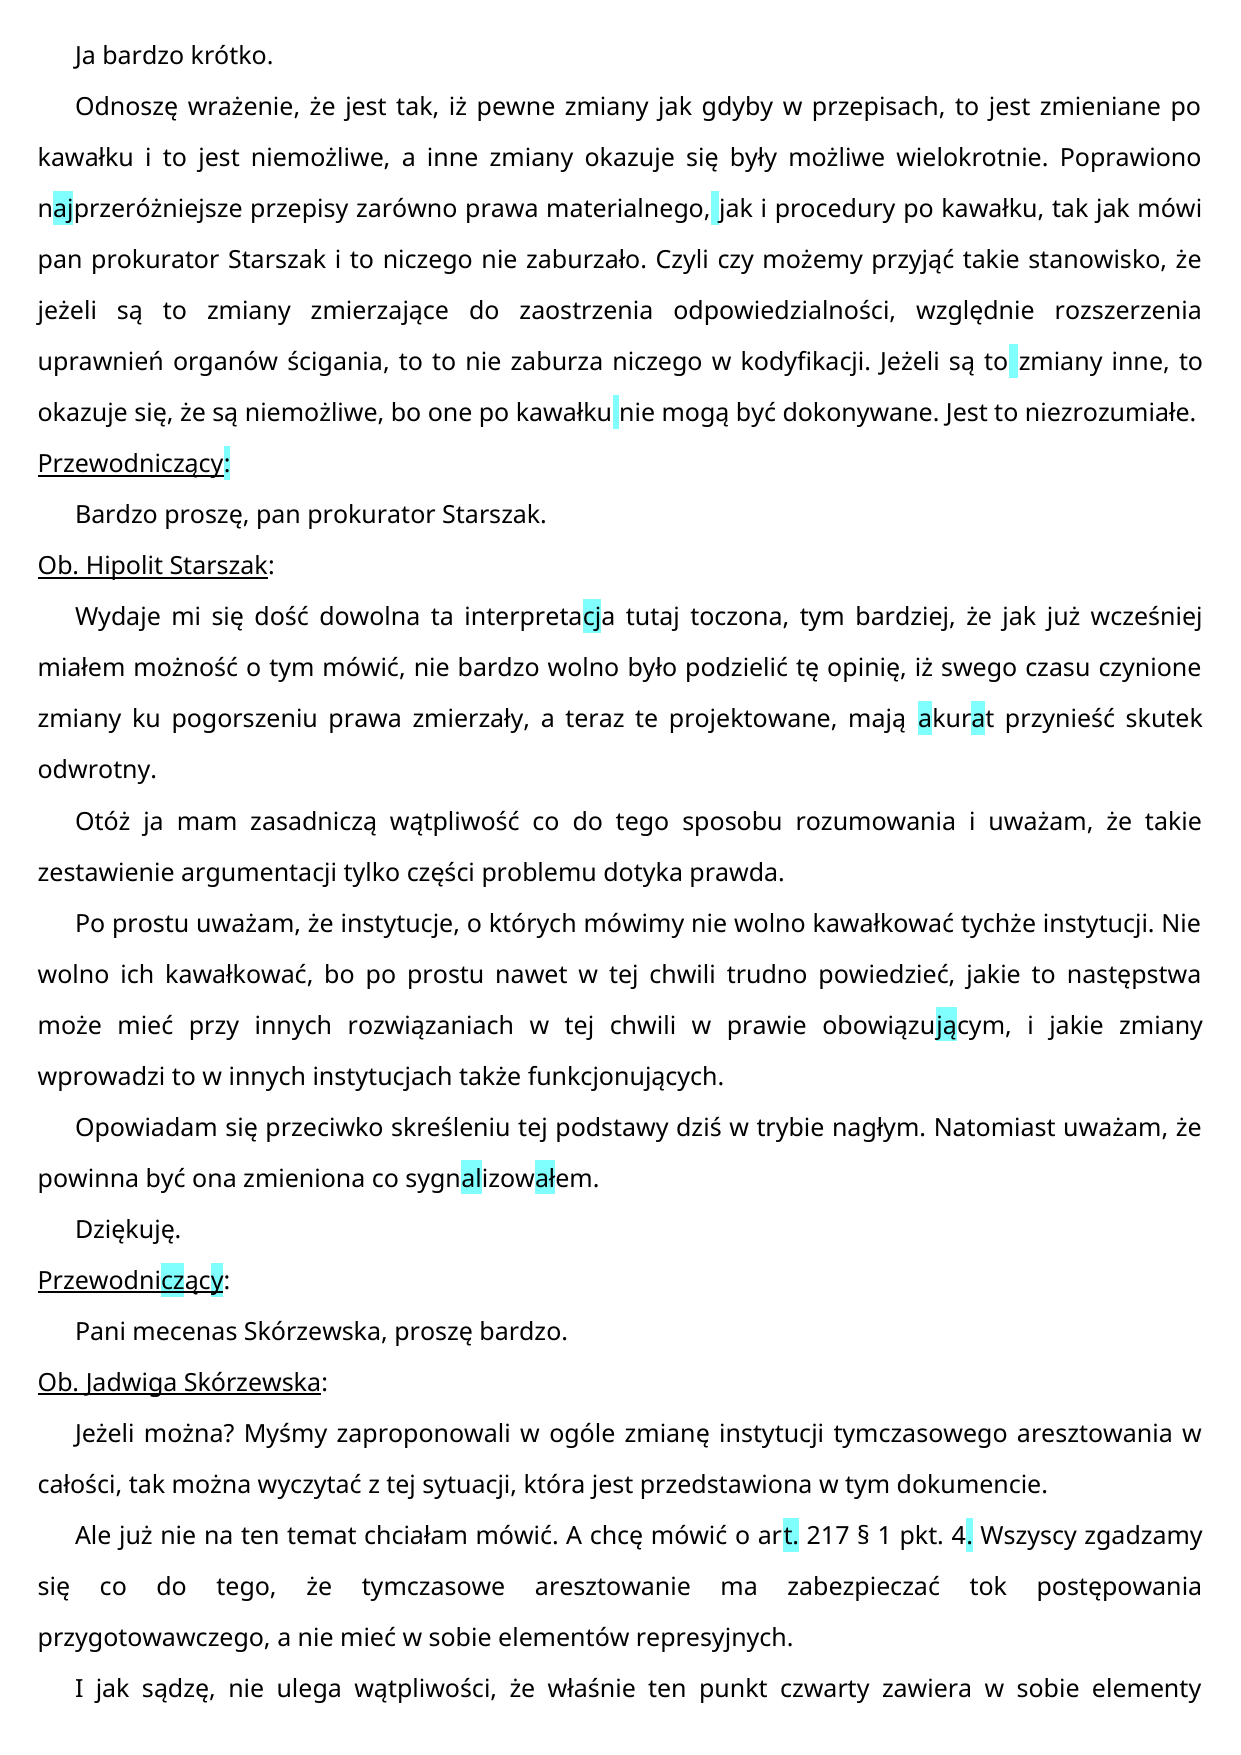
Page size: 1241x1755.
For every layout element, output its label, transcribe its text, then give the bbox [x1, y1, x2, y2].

text Jeżeli można? Myśmy zaproponowali w ogóle zmianę instytucji tymczasowego aresztowania w całości, tak można wyczytać z tej sytuacji, która jest przedstawiona w tym dokumencie. [37, 1416, 1203, 1501]
text Bardzo proszę, pan prokurator Starszak. [37, 497, 1203, 531]
text Pani mecenas Skórzewska, proszę bardzo. [37, 1313, 1203, 1348]
text Po prostu uważam, że instytucje, o których mówimy nie wolno kawałkować tychże instytucji. Nie wolno ich kawałkować, bo po prostu nawet w tej chwili trudno powiedzieć, jakie to następstwa może mieć przy innych rozwiązaniach w tej chwili w prawie obowiązującym, i jakie zmiany wprowadzi to w innych instytucjach także funkcjonujących. [37, 905, 1203, 1092]
text I jak sądzę, nie ulega wątpliwości, że właśnie ten punkt czwarty zawiera w sobie elementy [37, 1671, 1203, 1705]
text Wydaje mi się dość dowolna ta interpretacja tutaj toczona, tym bardziej, że jak już wcześniej miałem możność o tym mówić, nie bardzo wolno było podzielić tę opinię, iż swego czasu czynione zmiany ku pogorszeniu prawa zmierzały, a teraz te projektowane, mają akurat przynieść skutek odwrotny. [37, 599, 1203, 786]
text Otóż ja mam zasadniczą wątpliwość co do tego sposobu rozumowania i uważam, że takie zestawienie argumentacji tylko części problemu dotyka prawda. [37, 803, 1203, 888]
text Opowiadam się przeciwko skreśleniu tej podstawy dziś w trybie nagłym. Natomiast uważam, że powinna być ona zmieniona co sygnalizowałem. [37, 1109, 1203, 1194]
text Odnoszę wrażenie, że jest tak, iż pewne zmiany jak gdyby w przepisach, to jest zmieniane po kawałku i to jest niemożliwe, a inne zmiany okazuje się były możliwe wielokrotnie. Poprawiono najprzeróżniejsze przepisy zarówno prawa materialnego, jak i procedury po kawałku, tak jak mówi pan prokurator Starszak i to niczego nie zaburzało. Czyli czy możemy przyjąć takie stanowisko, że jeżeli są to zmiany zmierzające do zaostrzenia odpowiedzialności, względnie rozszerzenia uprawnień organów ścigania, to to nie zaburza niczego w kodyfikacji. Jeżeli są to zmiany inne, to okazuje się, że są niemożliwe, bo one po kawałku nie mogą być dokonywane. Jest to niezrozumiałe. [37, 88, 1203, 429]
text Ale już nie na ten temat chciałam mówić. A chcę mówić o art. 217 § 1 pkt. 4. Wszyscy zgadzamy się co do tego, że tymczasowe aresztowanie ma zabezpieczać tok postępowania przygotowawczego, a nie mieć w sobie elementów represyjnych. [37, 1518, 1203, 1654]
text Ja bardzo krótko. [37, 37, 1203, 72]
text Ob. Jadwiga Skórzewska: [37, 1364, 1203, 1399]
text Przewodniczący: [37, 446, 1203, 480]
text Dziękuję. [37, 1211, 1203, 1246]
text Przewodniczący: [37, 1262, 1203, 1297]
text Ob. Hipolit Starszak: [37, 548, 1203, 582]
